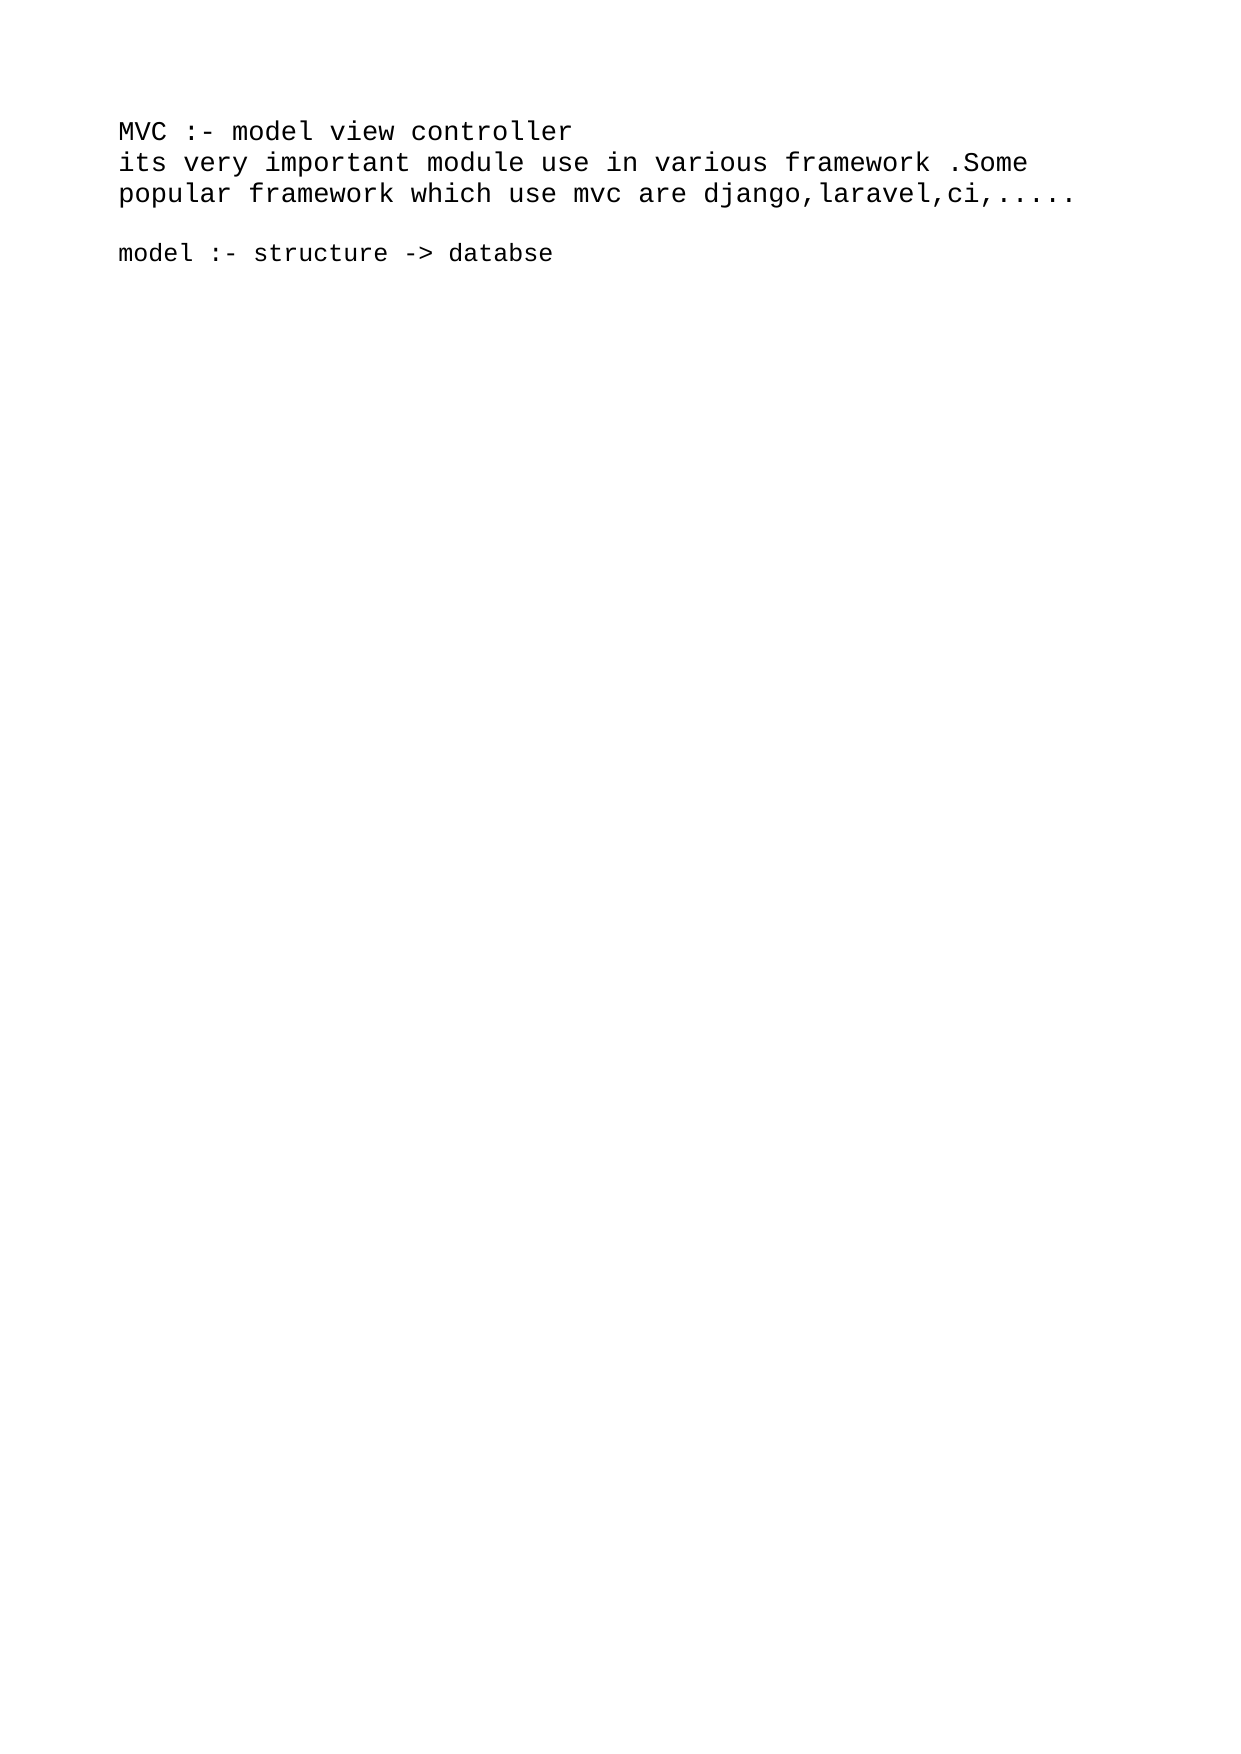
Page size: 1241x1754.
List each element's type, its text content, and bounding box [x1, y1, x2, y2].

text its very important module use in various framework .Some popular framework which use mvc are django,laravel,ci,..... [118, 149, 1122, 210]
text MVC :- model view controller [118, 118, 1122, 149]
text model :- structure -> databse [118, 241, 1122, 269]
